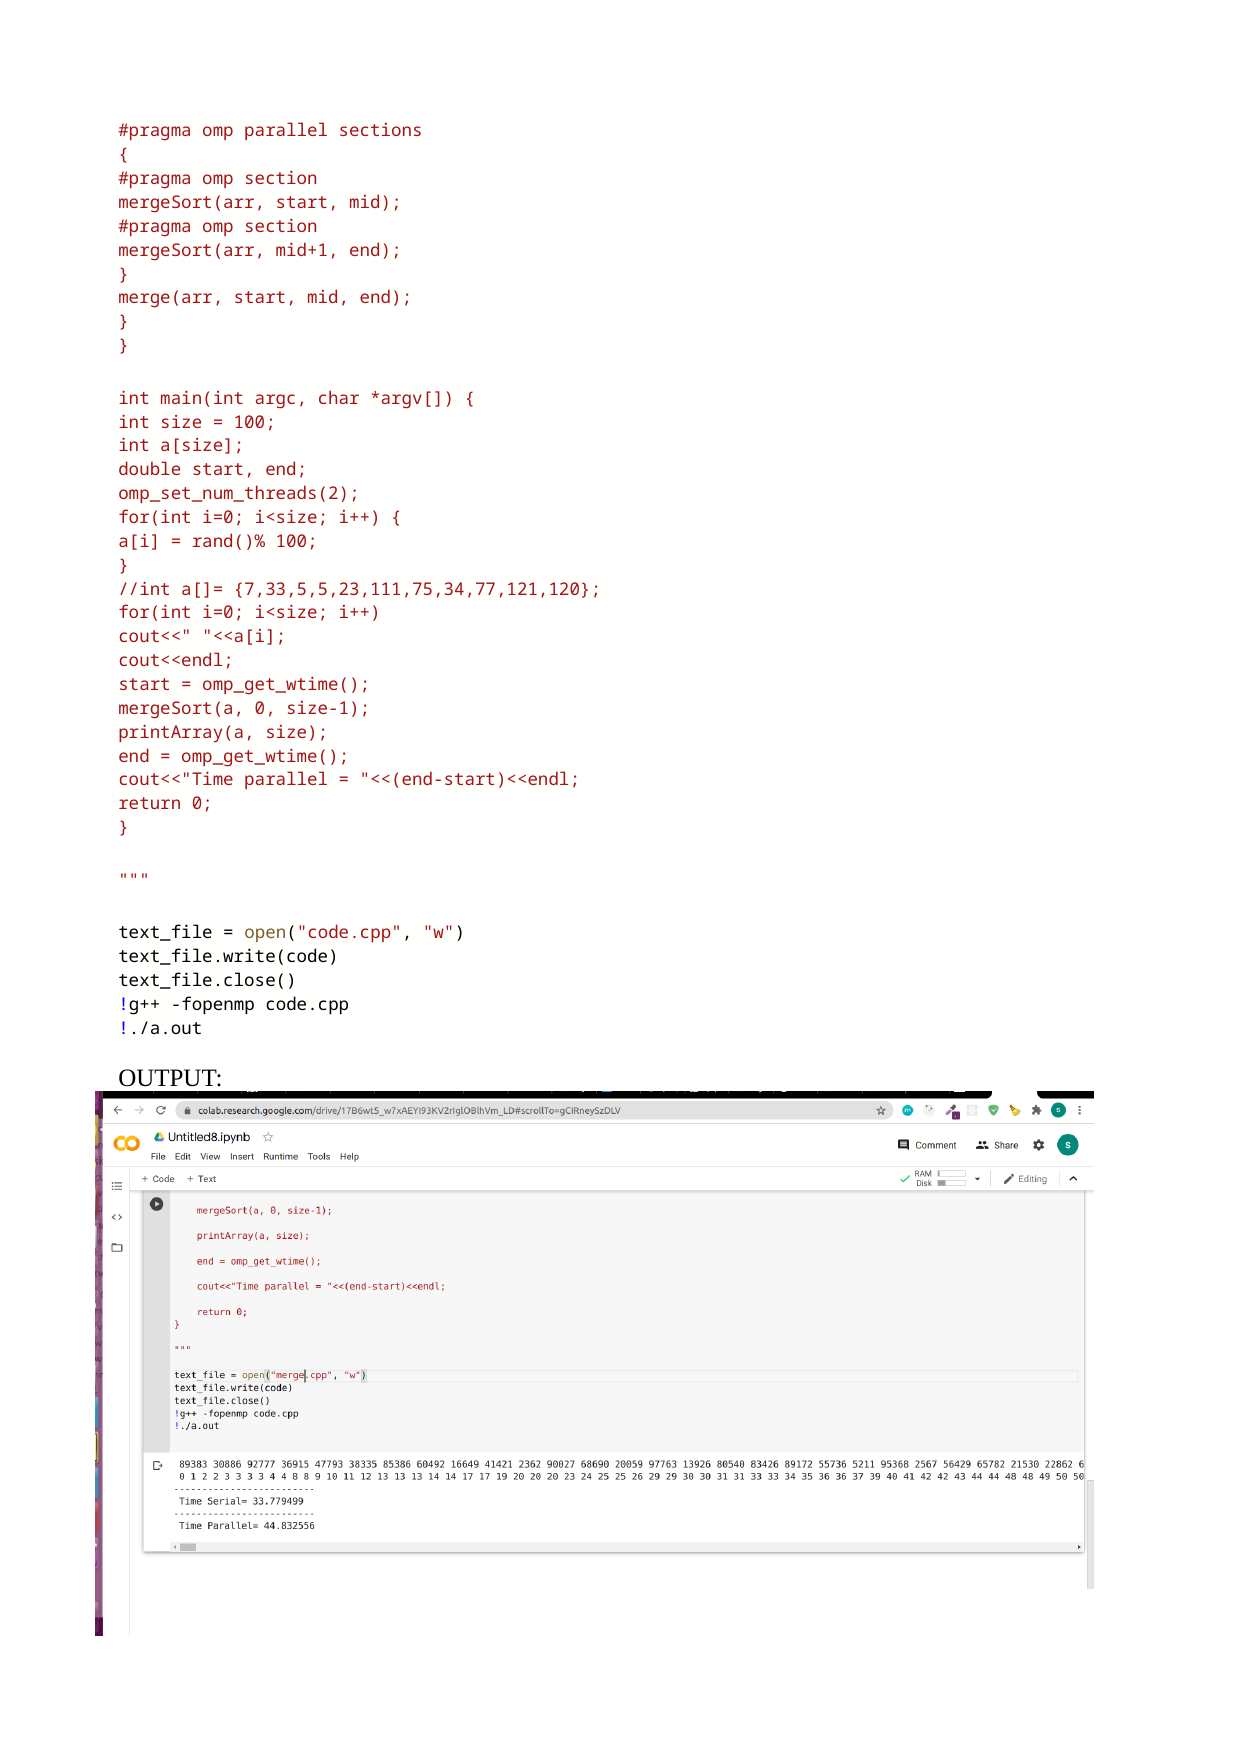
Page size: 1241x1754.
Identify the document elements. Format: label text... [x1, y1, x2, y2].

text } [118, 333, 1122, 357]
text #pragma omp section [118, 213, 1122, 237]
text start = omp_get_wtime(); [118, 672, 1122, 696]
text } [118, 309, 1122, 333]
text return 0; [118, 791, 1122, 815]
text #pragma omp parallel sections [118, 118, 1122, 142]
text int size = 100; [118, 409, 1122, 433]
text end = omp_get_wtime(); [118, 743, 1122, 767]
text mergeSort(arr, mid+1, end); [118, 237, 1122, 261]
text text_file = open("code.cpp", "w") [118, 920, 1122, 944]
text double start, end; [118, 457, 1122, 481]
text omp_set_num_threads(2); [118, 481, 1122, 505]
text cout<<"Time parallel = "<<(end-start)<<endl; [118, 767, 1122, 791]
text a[i] = rand()% 100; [118, 528, 1122, 552]
text text_file.write(code) [118, 944, 1122, 968]
text int a[size]; [118, 433, 1122, 457]
text text_file.close() [118, 968, 1122, 992]
text for(int i=0; i<size; i++) { [118, 505, 1122, 528]
text } [118, 552, 1122, 576]
text } [118, 815, 1122, 839]
text !g++ -fopenmp code.cpp [118, 992, 1122, 1015]
text printArray(a, size); [118, 719, 1122, 743]
text !./a.out [118, 1015, 1122, 1039]
text cout<<endl; [118, 648, 1122, 672]
text mergeSort(a, 0, size-1); [118, 696, 1122, 719]
text OUTPUT: [118, 1063, 1122, 1092]
text { [118, 142, 1122, 166]
text int main(int argc, char *argv[]) { [118, 385, 1122, 409]
text merge(arr, start, mid, end); [118, 285, 1122, 309]
picture [95, 1091, 1094, 1636]
text for(int i=0; i<size; i++) [118, 600, 1122, 624]
text //int a[]= {7,33,5,5,23,111,75,34,77,121,120}; [118, 576, 1122, 600]
text """ [118, 867, 1122, 891]
text } [118, 261, 1122, 285]
text cout<<" "<<a[i]; [118, 624, 1122, 648]
text #pragma omp section [118, 166, 1122, 190]
text mergeSort(arr, start, mid); [118, 190, 1122, 213]
